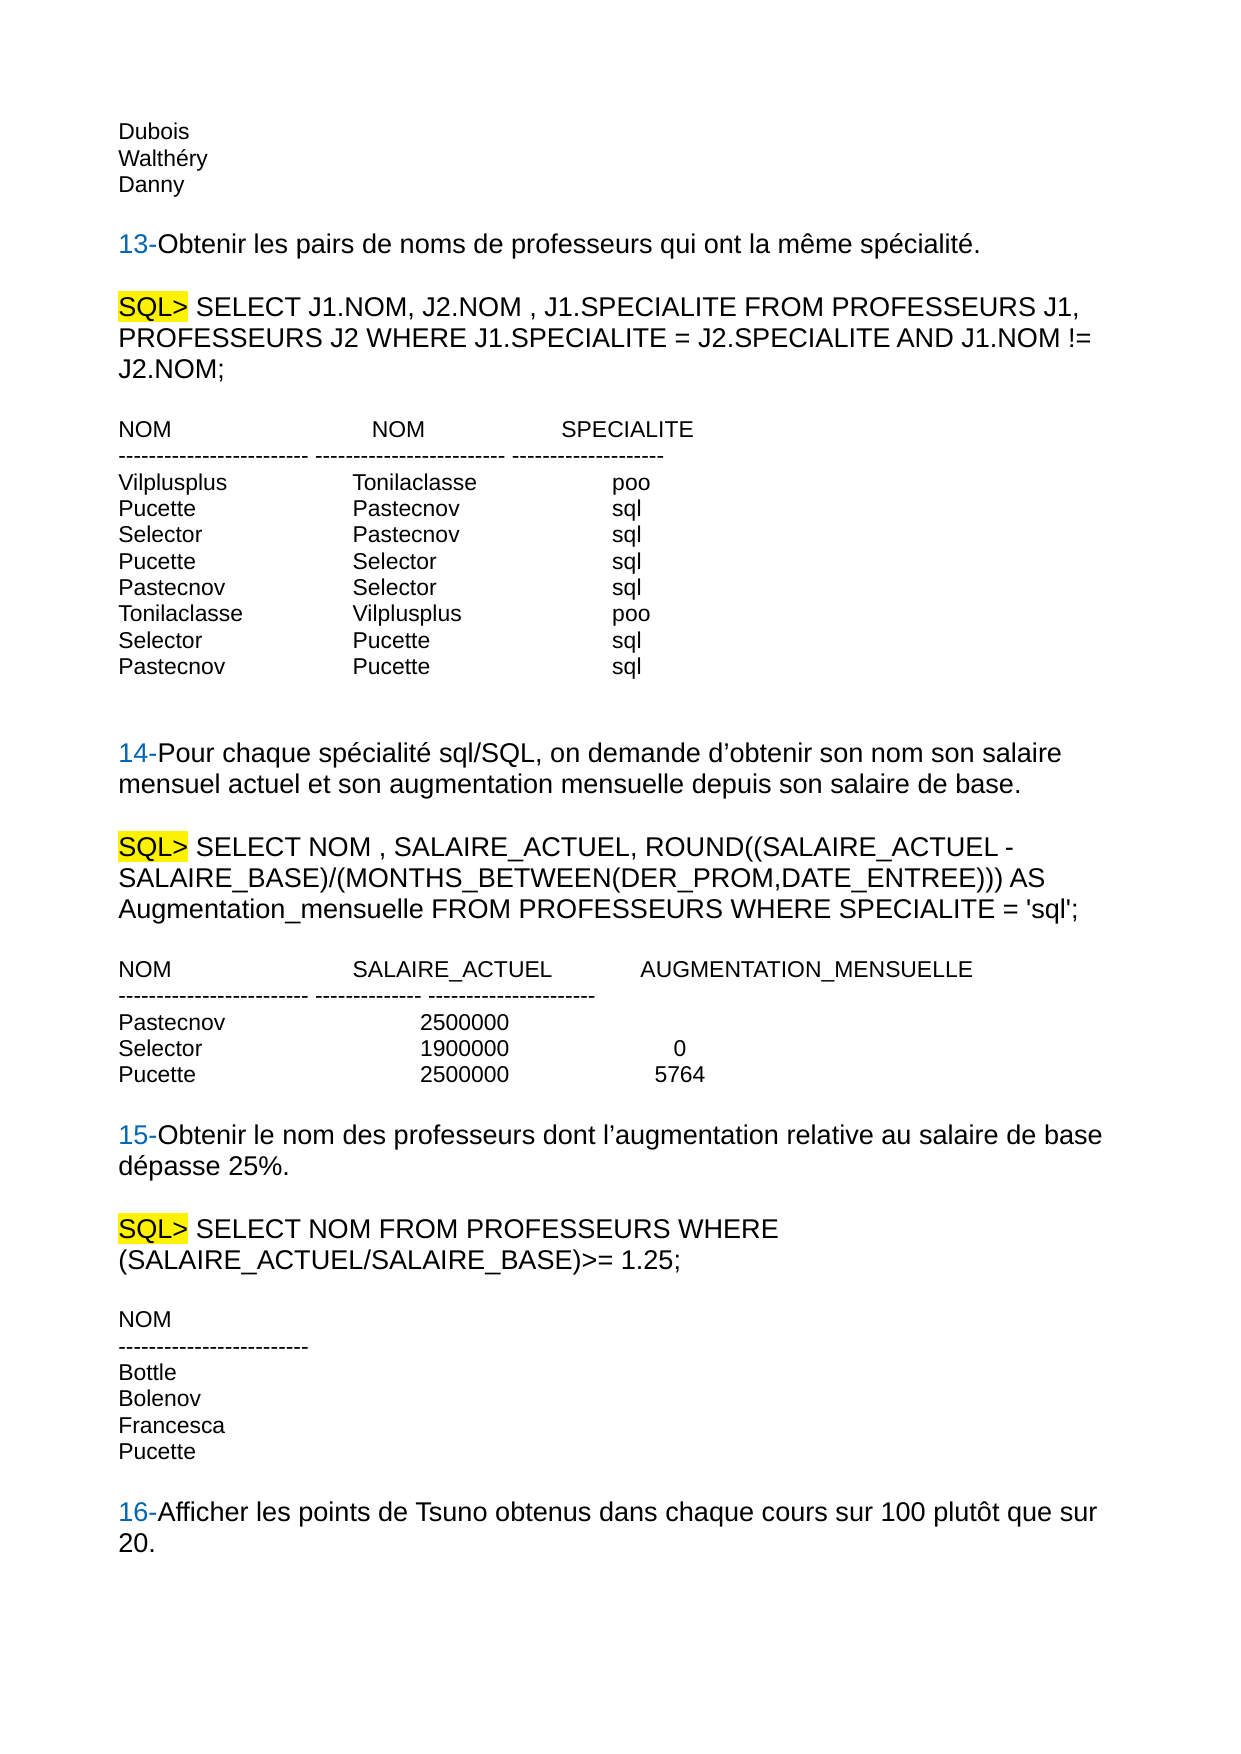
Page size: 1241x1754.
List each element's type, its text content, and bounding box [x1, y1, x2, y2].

text SQL> SELECT NOM , SALAIRE_ACTUEL, ROUND((SALAIRE_ACTUEL - SALAIRE_BASE)/(MONTHS_BETWEEN(DER_PROM,DATE_ENTREE))) AS Augmentation_mensuelle FROM PROFESSEURS WHERE SPECIALITE = 'sql'; [118, 831, 1122, 924]
text Pucette Pastecnov sql [118, 495, 1122, 521]
text Selector Pastecnov sql [118, 521, 1122, 548]
text Danny [118, 171, 1122, 197]
text NOM [118, 1306, 1122, 1333]
text SQL> SELECT J1.NOM, J2.NOM , J1.SPECIALITE FROM PROFESSEURS J1, PROFESSEURS J2 WHERE J1.SPECIALITE = J2.SPECIALITE AND J1.NOM != J2.NOM; [118, 291, 1122, 385]
text Vilplusplus Tonilaclasse poo [118, 469, 1122, 495]
text Pastecnov Pucette sql [118, 653, 1122, 679]
text 16-Afficher les points de Tsuno obtenus dans chaque cours sur 100 plutôt que sur 20. [118, 1496, 1122, 1558]
text 15-Obtenir le nom des professeurs dont l’augmentation relative au salaire de base dépasse 25%. [118, 1119, 1122, 1181]
text Francesca [118, 1412, 1122, 1438]
text Bottle [118, 1359, 1122, 1385]
text NOM NOM SPECIALITE [118, 416, 1122, 442]
text SQL> SELECT NOM FROM PROFESSEURS WHERE (SALAIRE_ACTUEL/SALAIRE_BASE)>= 1.25; [118, 1213, 1122, 1275]
text Selector Pucette sql [118, 627, 1122, 653]
text Walthéry [118, 144, 1122, 171]
text Pucette 2500000 5764 [118, 1061, 1122, 1088]
text ------------------------- -------------- ---------------------- [118, 982, 1122, 1008]
text Pastecnov Selector sql [118, 574, 1122, 600]
text ------------------------- [118, 1333, 1122, 1359]
text Bolenov [118, 1385, 1122, 1412]
text Dubois [118, 118, 1122, 144]
text Pastecnov 2500000 [118, 1008, 1122, 1035]
text 14-Pour chaque spécialité sql/SQL, on demande d’obtenir son nom son salaire mensuel actuel et son augmentation mensuelle depuis son salaire de base. [118, 737, 1122, 799]
text Pucette [118, 1438, 1122, 1464]
text Selector 1900000 0 [118, 1035, 1122, 1061]
text Pucette Selector sql [118, 548, 1122, 574]
text NOM SALAIRE_ACTUEL AUGMENTATION_MENSUELLE [118, 956, 1122, 982]
text 13-Obtenir les pairs de noms de professeurs qui ont la même spécialité. [118, 228, 1122, 260]
text Tonilaclasse Vilplusplus poo [118, 600, 1122, 627]
text ------------------------- ------------------------- -------------------- [118, 442, 1122, 469]
